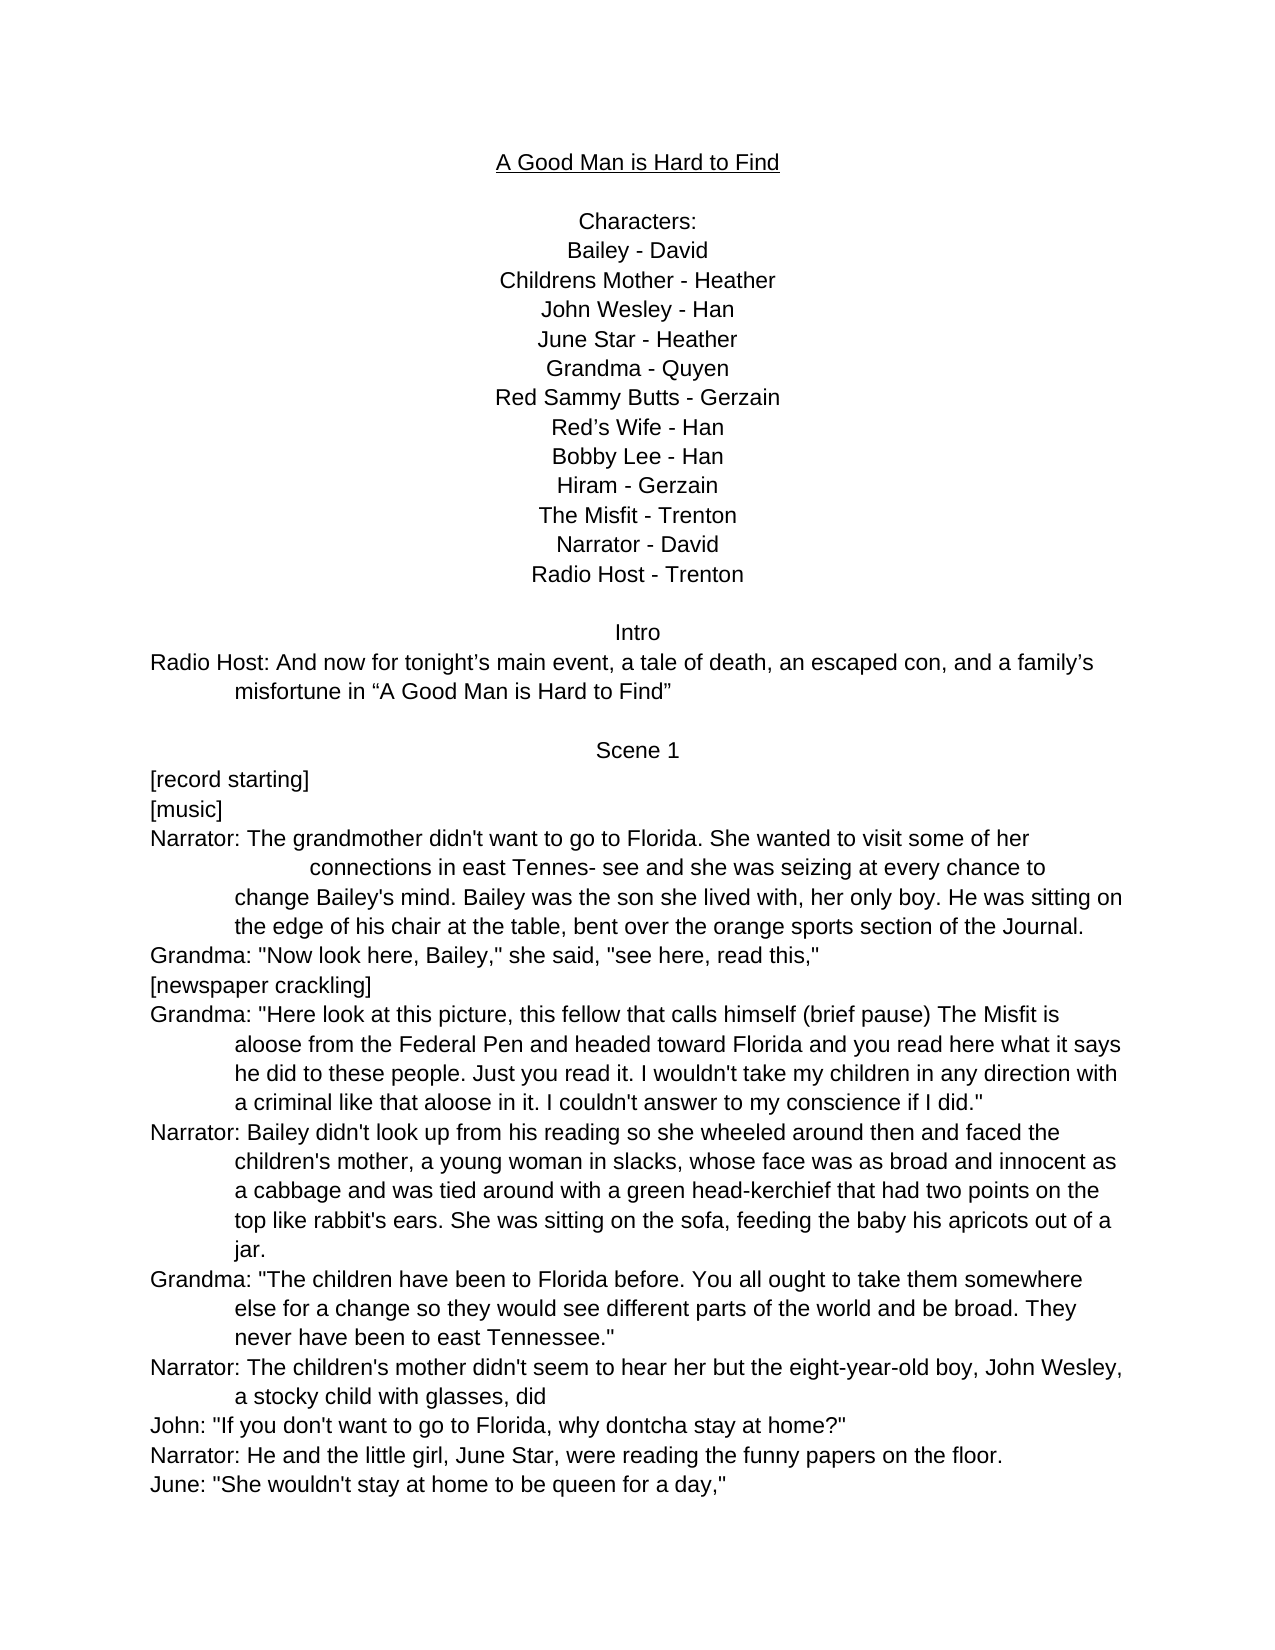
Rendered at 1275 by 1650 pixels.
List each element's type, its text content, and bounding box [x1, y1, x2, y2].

text Narrator - David [150, 532, 1125, 557]
text Grandma: "The children have been to Florida before. You all ought to take them somewhere else for a change so they would see different parts of the world and be broad. They never have been to east Tennessee." [150, 1266, 1125, 1351]
text Red’s Wife - Han [150, 414, 1125, 440]
text Scene 1 [150, 737, 1125, 763]
text John: "If you don't want to go to Florida, why dontcha stay at home?" [150, 1413, 1125, 1439]
text [record starting] [150, 767, 1125, 792]
text Radio Host: And now for tonight’s main event, a tale of death, an escaped con, and a family’s misfortune in “A Good Man is Hard to Find” [150, 649, 1125, 704]
text Characters: [150, 209, 1125, 234]
text Narrator: The grandmother didn't want to go to Florida. She wanted to visit some of her connections in east Tennes- see and she was seizing at every chance to change Bailey's mind. Bailey was the son she lived with, her only boy. He was sitting on the edge of his chair at the table, bent over the orange sports section of the Journal. [150, 826, 1125, 939]
text Red Sammy Butts - Gerzain [150, 385, 1125, 411]
text Radio Host - Trenton [150, 561, 1125, 587]
text Grandma - Quyen [150, 356, 1125, 381]
text Childrens Mother - Heather [150, 267, 1125, 293]
text Narrator: The children's mother didn't seem to hear her but the eight-year-old boy, John Wesley, a stocky child with glasses, did [150, 1354, 1125, 1409]
text John Wesley - Han [150, 297, 1125, 322]
text A Good Man is Hard to Find [150, 150, 1125, 176]
text Bobby Lee - Han [150, 444, 1125, 469]
text [music] [150, 796, 1125, 822]
text Hiram - Gerzain [150, 473, 1125, 499]
text Narrator: Bailey didn't look up from his reading so she wheeled around then and faced the children's mother, a young woman in slacks, whose face was as broad and innocent as a cabbage and was tied around with a green head-kerchief that had two points on the top like rabbit's ears. She was sitting on the sofa, feeding the baby his apricots out of a jar. [150, 1119, 1125, 1262]
text June: "She wouldn't stay at home to be queen for a day," [150, 1472, 1125, 1497]
text Intro [150, 620, 1125, 646]
text The Misfit - Trenton [150, 502, 1125, 528]
text Grandma: "Here look at this picture, this fellow that calls himself (brief pause) The Misfit is aloose from the Federal Pen and headed toward Florida and you read here what it says he did to these people. Just you read it. I wouldn't take my children in any direction with a criminal like that aloose in it. I couldn't answer to my conscience if I did." [150, 1002, 1125, 1116]
text [newspaper crackling] [150, 972, 1125, 998]
text Bailey - David [150, 238, 1125, 264]
text June Star - Heather [150, 326, 1125, 352]
text Narrator: He and the little girl, June Star, were reading the funny papers on the floor. [150, 1442, 1125, 1468]
text Grandma: "Now look here, Bailey," she said, "see here, read this," [150, 943, 1125, 969]
